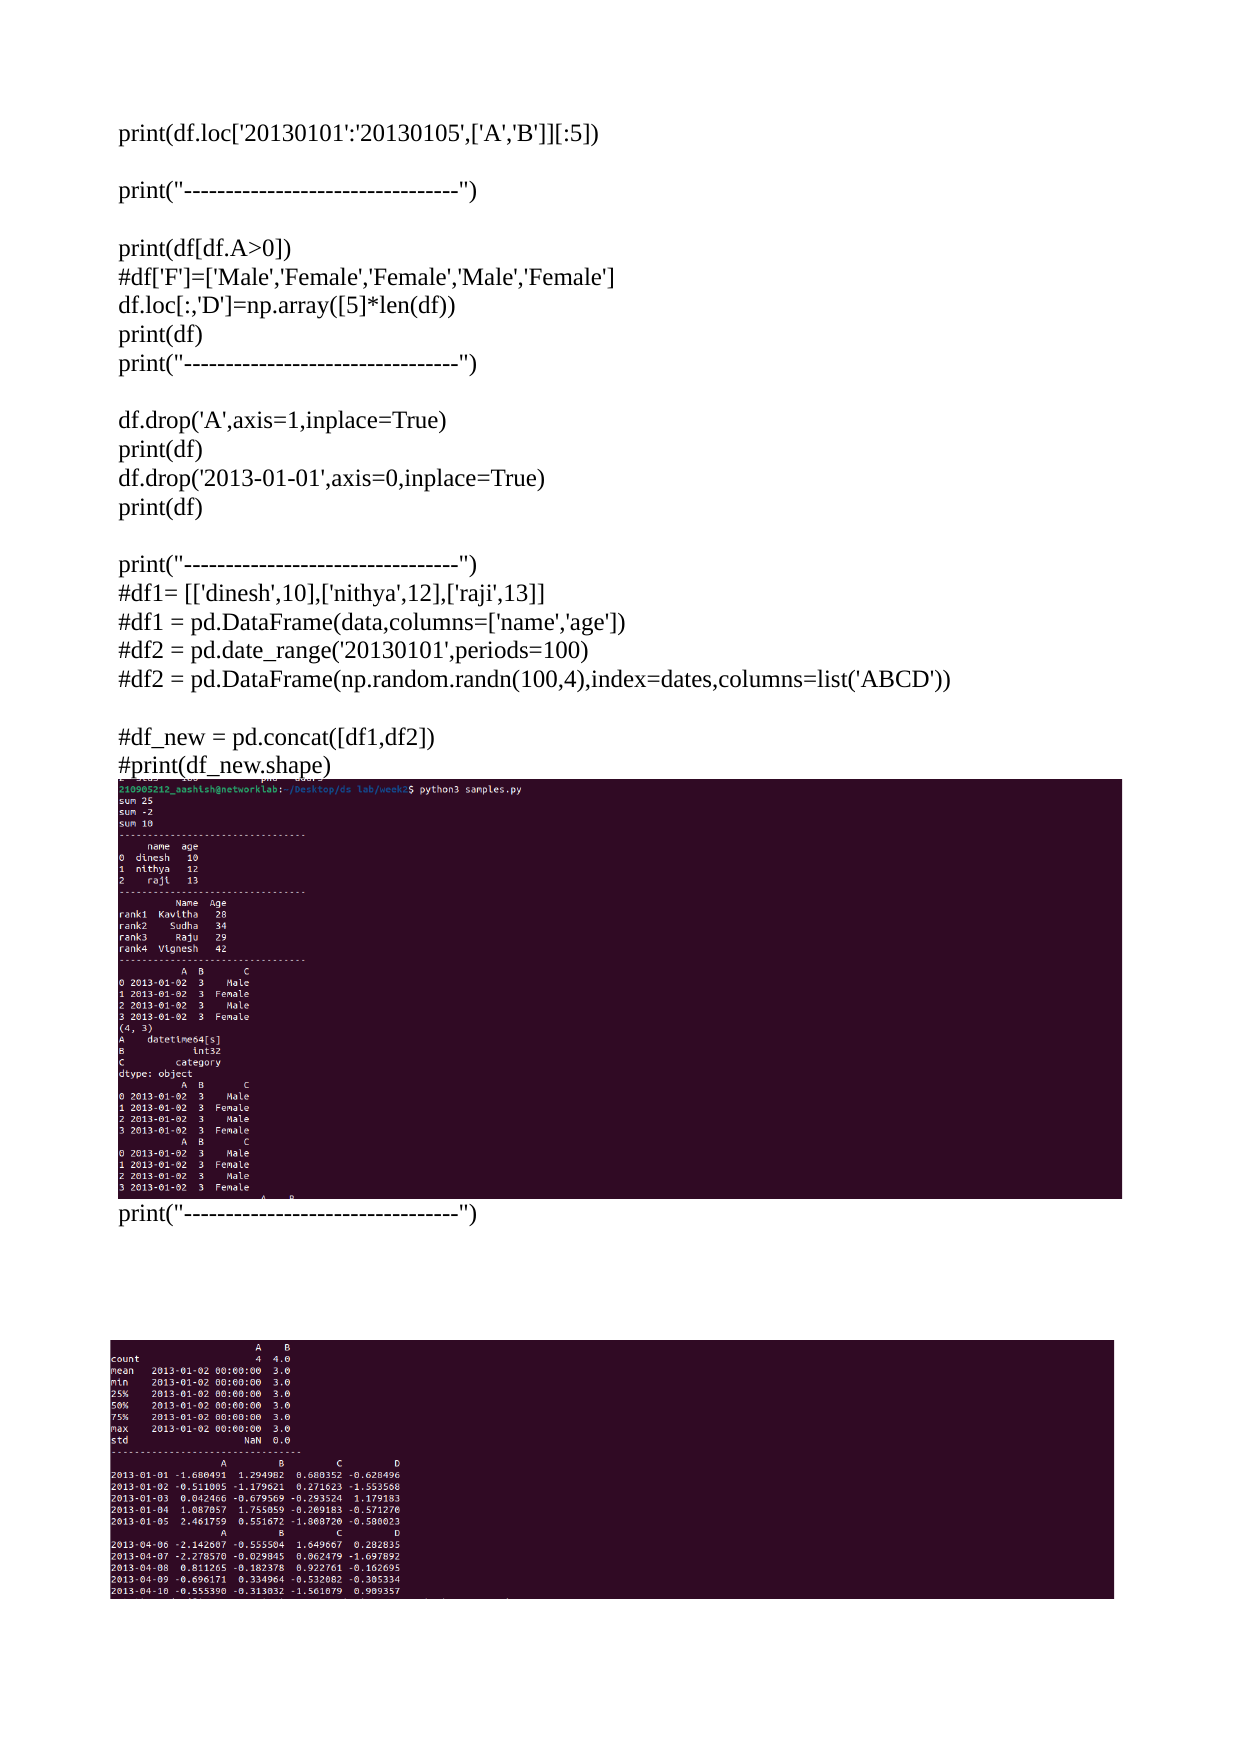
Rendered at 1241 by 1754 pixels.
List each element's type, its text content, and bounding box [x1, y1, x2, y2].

text print(df) [118, 492, 1122, 521]
text print(df) [118, 319, 1122, 348]
text print(df.loc['20130101':'20130105',['A','B']][:5]) [118, 118, 1122, 147]
text #print(df_new.shape) [118, 751, 1122, 779]
text #df2 = pd.date_range('20130101',periods=100) [118, 636, 1122, 664]
text df.loc[:,'D']=np.array([5]*len(df)) [118, 291, 1122, 319]
text print("---------------------------------") [118, 176, 1122, 204]
text print("---------------------------------") [118, 1199, 1122, 1627]
text #df1= [['dinesh',10],['nithya',12],['raji',13]] [118, 578, 1122, 607]
text df.drop('2013-01-01',axis=0,inplace=True) [118, 463, 1122, 492]
text #df['F']=['Male','Female','Female','Male','Female'] [118, 262, 1122, 291]
text print(df) [118, 434, 1122, 463]
picture [118, 779, 1123, 1199]
text #df1 = pd.DataFrame(data,columns=['name','age']) [118, 607, 1122, 636]
text print("---------------------------------") [118, 348, 1122, 377]
text print("---------------------------------") [118, 549, 1122, 578]
text #df2 = pd.DataFrame(np.random.randn(100,4),index=dates,columns=list('ABCD')) [118, 664, 1122, 693]
text #df_new = pd.concat([df1,df2]) [118, 722, 1122, 751]
text df.drop('A',axis=1,inplace=True) [118, 406, 1122, 434]
text print(df[df.A>0]) [118, 233, 1122, 262]
picture [110, 1340, 1115, 1599]
